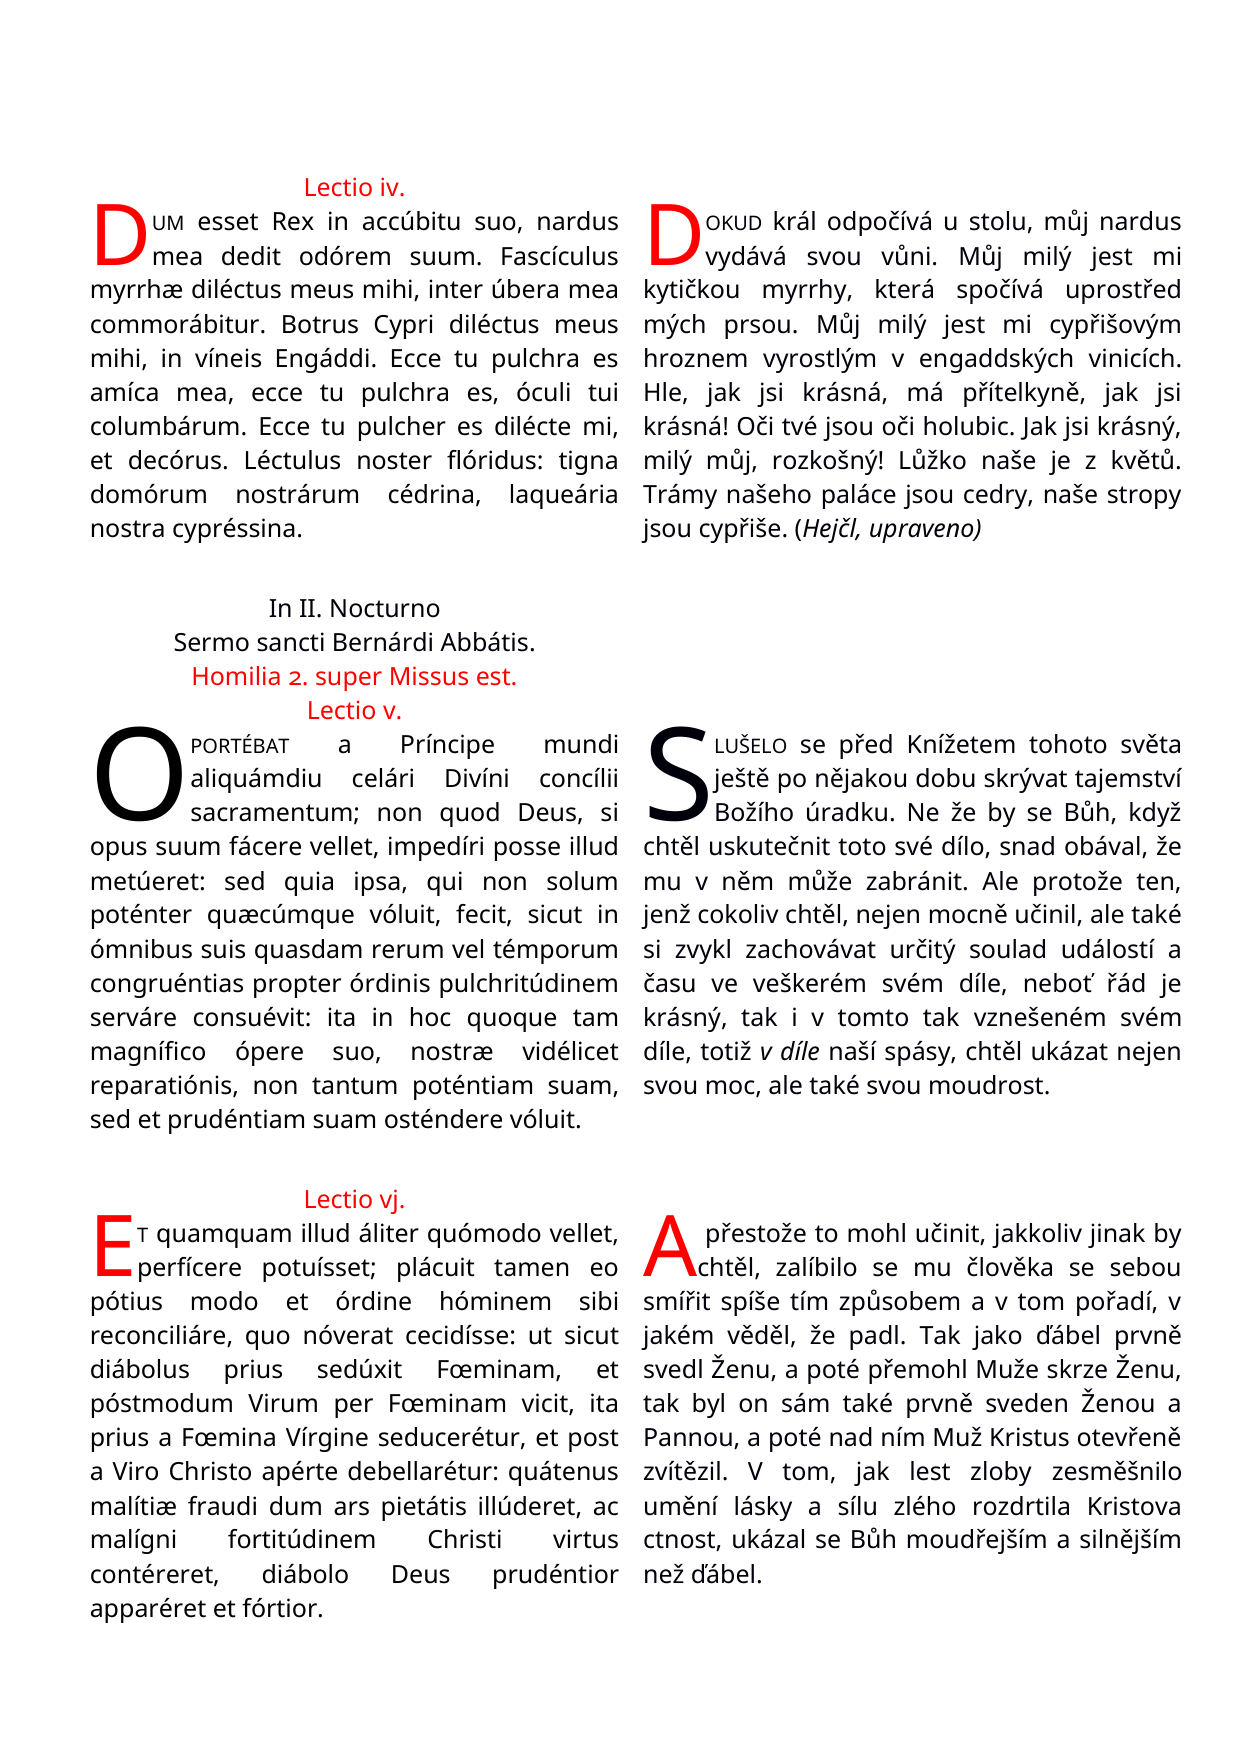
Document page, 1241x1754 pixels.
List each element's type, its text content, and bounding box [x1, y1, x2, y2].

table_cell In II. Nocturno Sermo sancti Bernárdi Abbátis. Homilia 2. super Missus est. Lectio v. Oportébat a Príncipe mundi aliquámdiu celári Divíni concílii sacramentum; non quod Deus, si opus suum fácere vellet, impedíri posse illud metúeret: sed quia ipsa, qui non solum poténter quæcúmque vóluit, fecit, sicut in ómnibus suis quasdam rerum vel témporum congruéntias propter órdinis pulchritúdinem serváre consuévit: ita in hoc quoque tam magnífico ópere suo, nostræ vidélicet reparatiónis, non tantum poténtiam suam, sed et prudéntiam suam osténdere vóluit. [78, 585, 631, 1176]
table_cell Slušelo se před Knížetem tohoto světa ještě po nějakou dobu skrývat tajemství Božího úradku. Ne že by se Bůh, když chtěl uskutečnit toto své dílo, snad obával, že mu v něm může zabránit. Ale protože ten, jenž cokoliv chtěl, nejen mocně učinil, ale také si zvykl zachovávat určitý soulad událostí a času ve veškerém svém díle, neboť řád je krásný, tak i v tomto tak vznešeném svém díle, totiž v díle naší spásy, chtěl ukázat nejen svou moc, ale také svou moudrost. [631, 585, 1194, 1176]
table_cell [78, 118, 631, 164]
table_cell [631, 118, 1194, 164]
table_cell Dokud král odpočívá u stolu, můj nardus vydává svou vůni. Můj milý jest mi kytičkou myrrhy, která spočívá uprostřed mých prsou. Můj milý jest mi cypřišovým hroznem vyrostlým v en­gaddských vinicích. Hle, jak jsi krásná, má přítelkyně, jak jsi krásná! Oči tvé jsou oči holubic. Jak jsi krásný, milý můj, rozkošný! Lůžko naše je z květů. Trámy našeho paláce jsou cedry, naše stropy jsou cypřiše. (Hejčl, upraveno) [631, 164, 1194, 585]
table_cell A přestože to mohl učinit, jakkoliv jinak by chtěl, zalíbilo se mu člověka se sebou smířit spíše tím způsobem a v tom pořadí, v jakém věděl, že padl. Tak jako ďábel prvně svedl Ženu, a poté přemohl Muže skrze Ženu, tak byl on sám také prvně sveden Ženou a Pannou, a poté nad ním Muž Kristus otevřeně zvítězil. V tom, jak lest zloby zesměšnilo umění lásky a sílu zlého rozdrtila Kristova ctnost, ukázal se Bůh moudřejším a silnějším než ďábel. [631, 1176, 1194, 1630]
table_cell Lectio vj. Et quamquam illud áliter quómodo vellet, perfícere potuísset; plácuit tamen eo pótius modo et órdine hóminem sibi reconciliáre, quo nóverat cecidísse: ut sicut diábolus prius sedúxit Fœminam, et póstmodum Virum per Fœminam vicit, ita prius a Fœmina Vírgine seducerétur, et post a Viro Christo apérte debellarétur: quátenus malítiæ fraudi dum ars pietátis illúderet, ac malígni fortitúdinem Christi virtus contéreret, diábolo Deus prudéntior apparéret et fórtior. [78, 1176, 631, 1630]
table_cell Lectio iv. Dum esset Rex in accúbitu suo, nardus mea dedit odórem suum. Fascículus myrrhæ diléctus meus mihi, inter úbera mea commorábitur. Botrus Cypri diléctus meus mihi, in víneis Engáddi. Ecce tu pulchra es amíca mea, ecce tu pulchra es, óculi tui columbárum. Ecce tu pulcher es dilécte mi, et decórus. Léctulus noster flóridus: tigna domórum nostrárum cédrina‚ laqueária nostra cypréssina. [78, 164, 631, 585]
